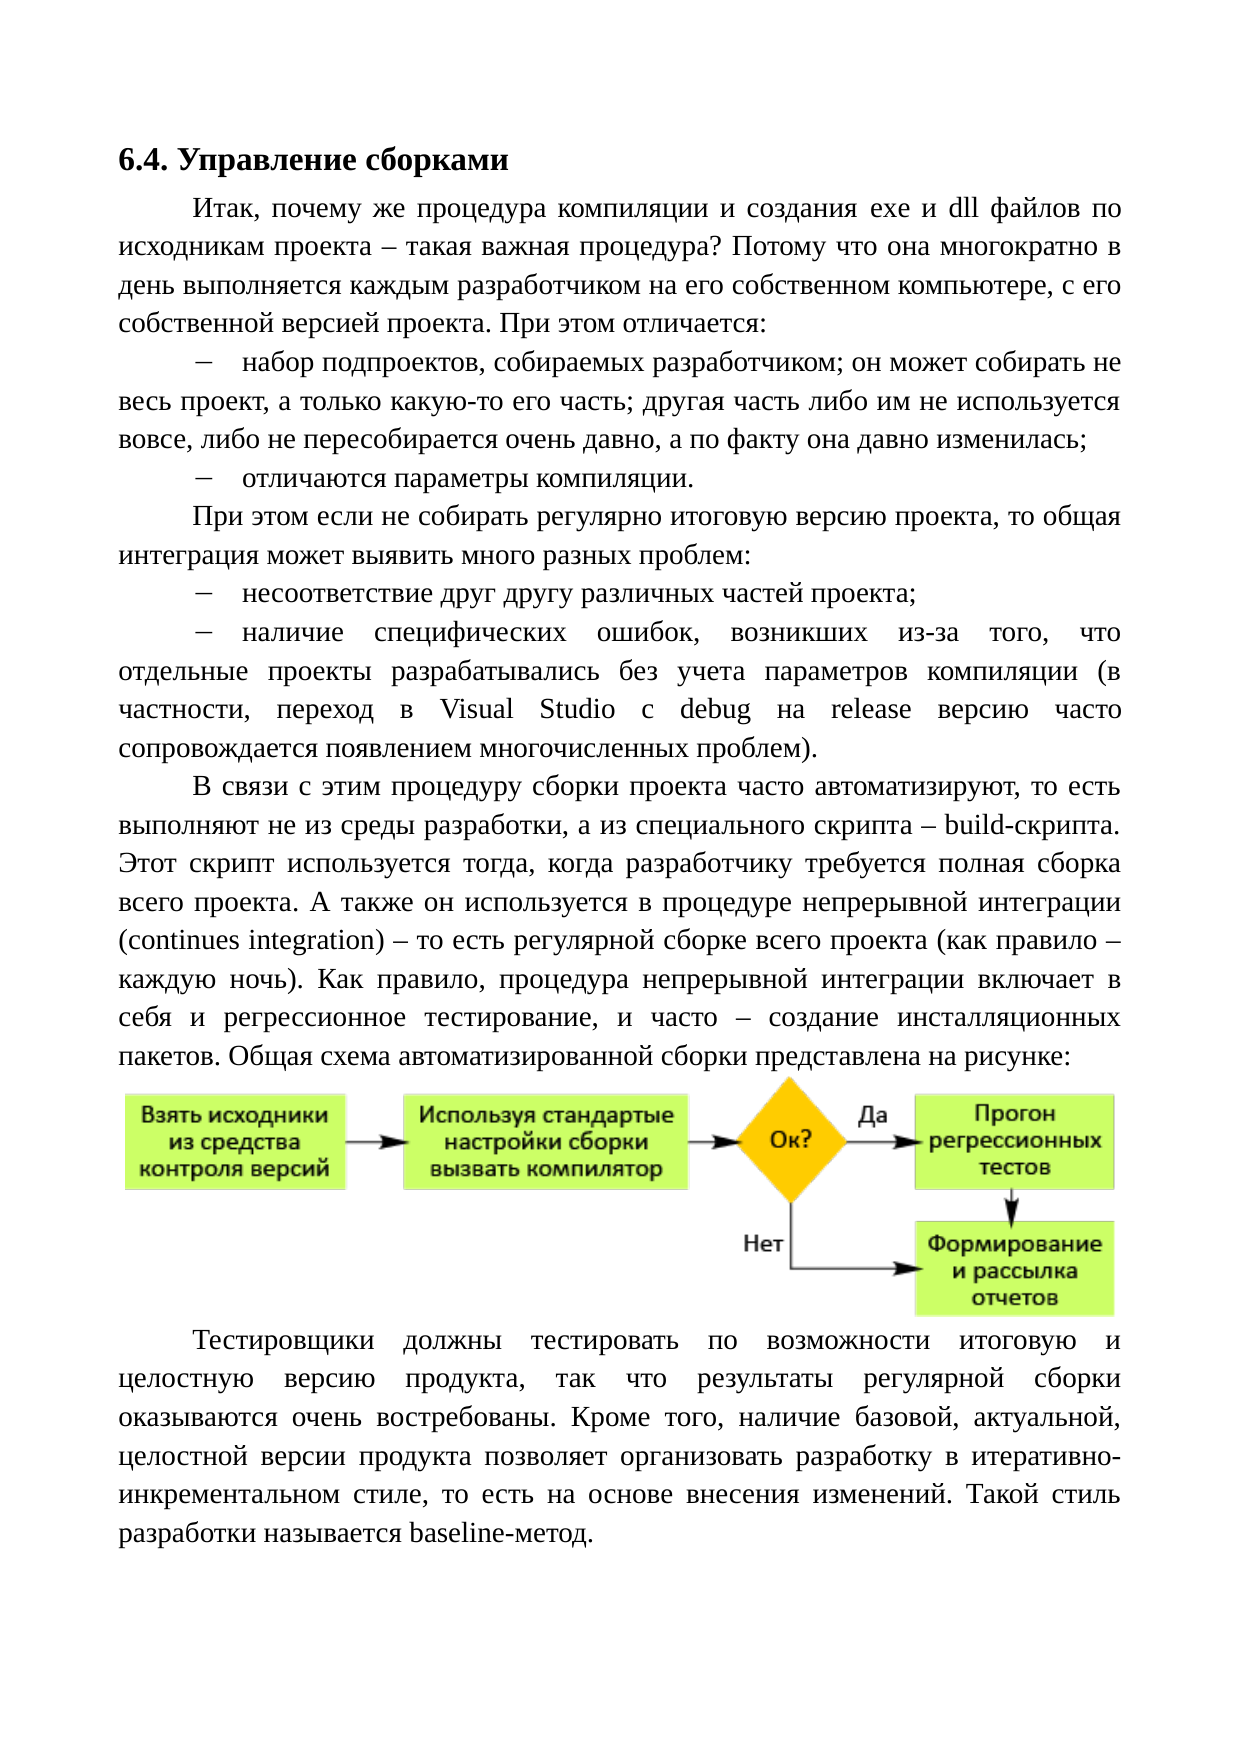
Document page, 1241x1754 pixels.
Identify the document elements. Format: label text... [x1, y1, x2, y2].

list набор подпроектов, собираемых разработчиком; он может собирать не весь проект, а только какую-то его часть; другая часть либо им не используется вовсе, либо не пересобирается очень давно, а по факту она давно изменилась; [118, 344, 1122, 455]
list наличие специфических ошибок, возникших из-за того, что отдельные проекты разрабатывались без учета параметров компиляции (в частности, переход в Visual Studio с debug на release версию часто сопровождается появлением многочисленных проблем). [118, 614, 1122, 763]
list отличаются параметры компиляции. [118, 460, 1122, 493]
text Тестировщики должны тестировать по возможности итоговую и целостную версию продукта, так что результаты регулярной сборки оказываются очень востребованы. Кроме того, наличие базовой, актуальной, целостной версии продукта позволяет организовать разработку в итеративно-инкрементальном стиле, то есть на основе внесения изменений. Такой стиль разработки называется baseline-метод. [118, 1077, 1122, 1548]
text При этом если не собирать регулярно итоговую версию проекта, то общая интеграция может выявить много разных проблем: [118, 498, 1122, 570]
picture [125, 1076, 1116, 1317]
subtitle 6.4. Управление сборками [118, 139, 1122, 177]
text Итак, почему же процедура компиляции и создания exe и dll файлов по исходникам проекта – такая важная процедура? Потому что она многократно в день выполняется каждым разработчиком на его собственном компьютере, с его собственной версией проекта. При этом отличается: [118, 190, 1122, 339]
text В связи с этим процедуру сборки проекта часто автоматизируют, то есть выполняют не из среды разработки, а из специального скрипта – build-скрипта. Этот скрипт используется тогда, когда разработчику требуется полная сборка всего проекта. А также он используется в процедуре непрерывной интеграции (continues integration) – то есть регулярной сборке всего проекта (как правило – каждую ночь). Как правило, процедура непрерывной интеграции включает в себя и регрессионное тестирование, и часто – создание инсталляционных пакетов. Общая схема автоматизированной сборки представлена на рисунке: [118, 768, 1122, 1072]
list несоответствие друг другу различных частей проекта; [118, 575, 1122, 609]
